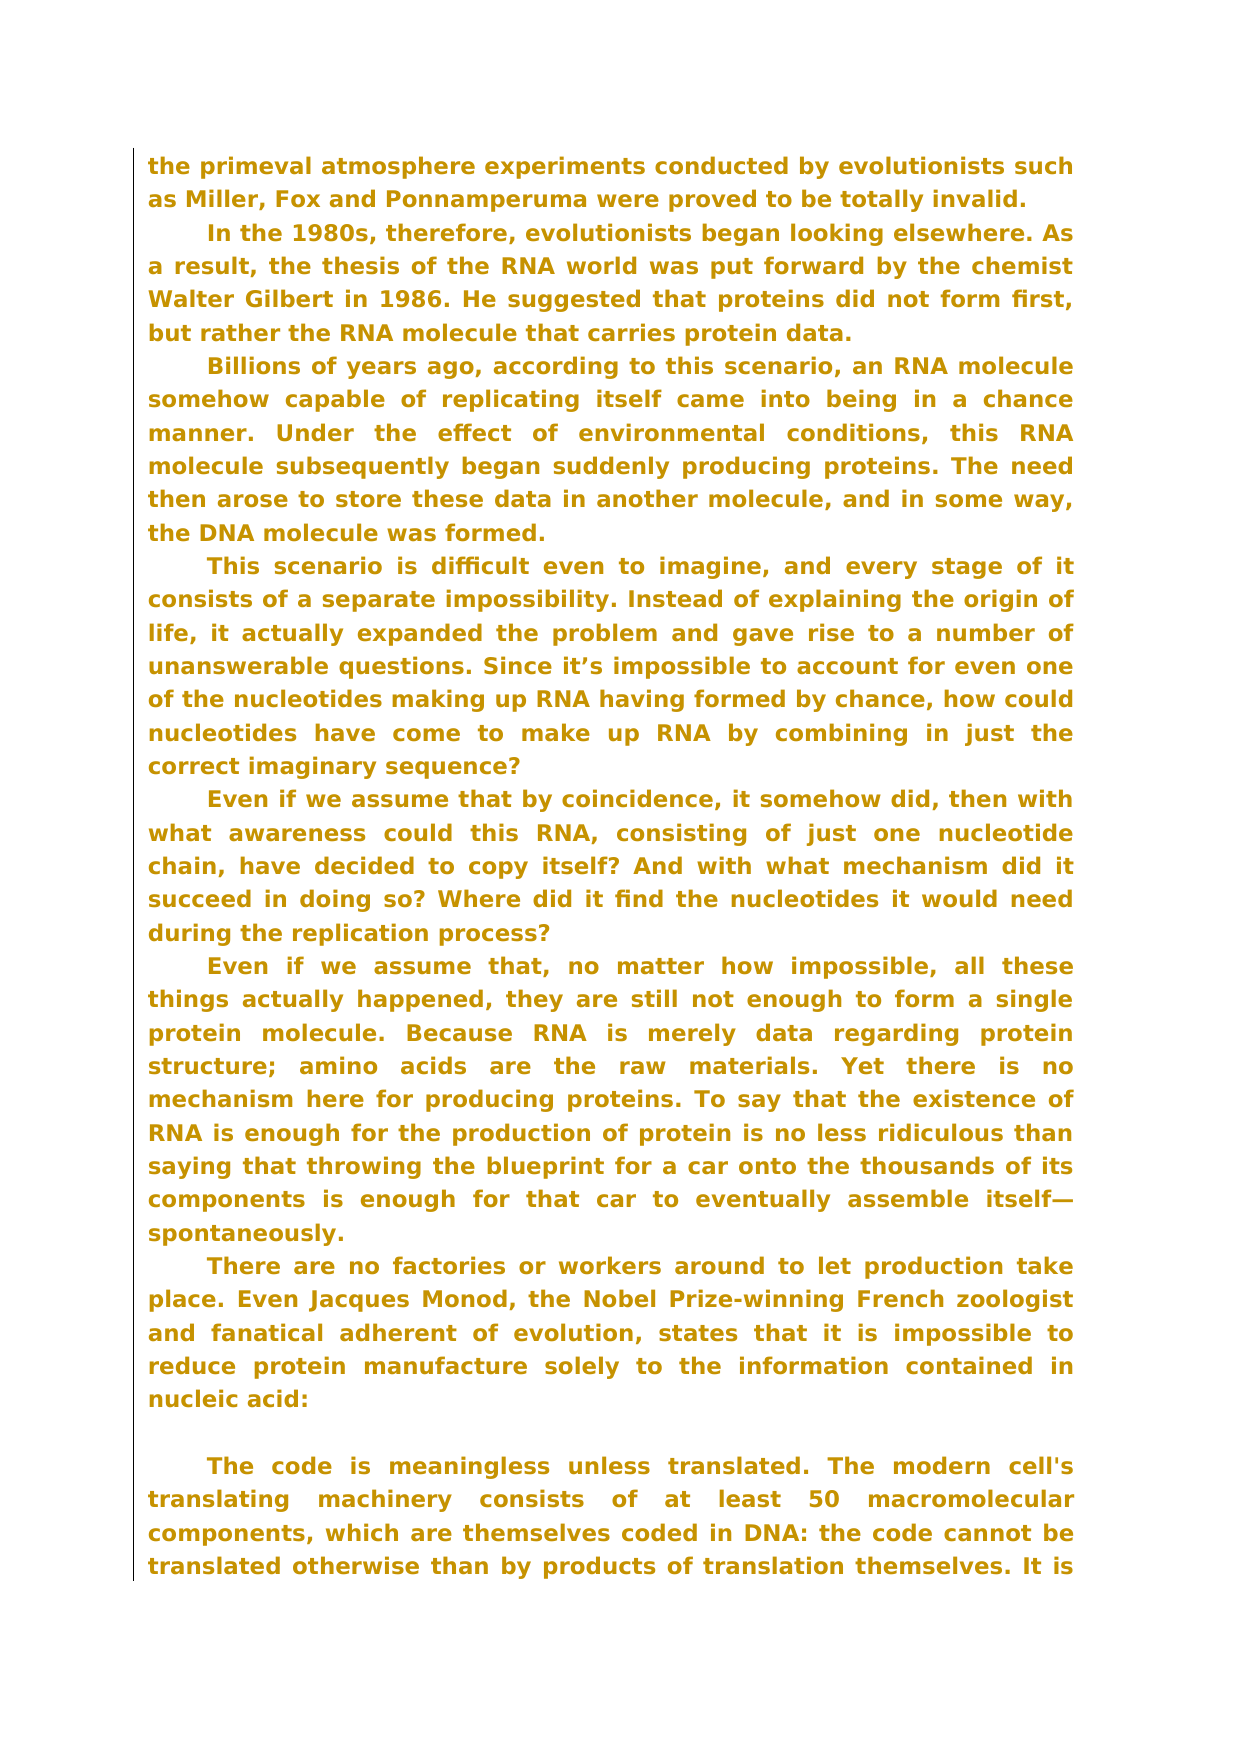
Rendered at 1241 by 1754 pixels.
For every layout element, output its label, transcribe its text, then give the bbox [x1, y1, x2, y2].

text Even if we assume that by coincidence, it somehow did, then with what awareness could this RNA, consisting of just one nucleotide chain, have decided to copy itself? And with what mechanism did it succeed in doing so? Where did it find the nucleotides it would need during the replication process? [148, 781, 1075, 948]
text Billions of years ago, according to this scenario, an RNA molecule somehow capable of replicating itself came into being in a chance manner. Under the effect of environmental conditions, this RNA molecule subsequently began suddenly producing proteins. The need then arose to store these data in another molecule, and in some way, the DNA molecule was formed. [148, 348, 1075, 548]
text The code is meaningless unless translated. The modern cell's translating machinery consists of at least 50 macromolecular components, which are themselves coded in DNA: the code cannot be translated otherwise than by products of translation themselves. It is [148, 1448, 1075, 1581]
text Even if we assume that, no matter how impossible, all these things actually happened, they are still not enough to form a single protein molecule. Because RNA is merely data regarding protein structure; amino acids are the raw materials. Yet there is no mechanism here for producing proteins. To say that the existence of RNA is enough for the production of protein is no less ridiculous than saying that throwing the blueprint for a car onto the thousands of its components is enough for that car to eventually assemble itself— spontaneously. [148, 948, 1075, 1248]
text This scenario is difficult even to imagine, and every stage of it consists of a separate impossibility. Instead of explaining the origin of life, it actually expanded the problem and gave rise to a number of unanswerable questions. Since it’s impossible to account for even one of the nucleotides making up RNA having formed by chance, how could nucleotides have come to make up RNA by combining in just the correct imaginary sequence? [148, 548, 1075, 781]
text In the 1980s, therefore, evolutionists began looking elsewhere. As a result, the thesis of the RNA world was put forward by the chemist Walter Gilbert in 1986. He suggested that proteins did not form first, but rather the RNA molecule that carries protein data. [148, 214, 1075, 348]
text the primeval atmosphere experiments conducted by evolutionists such as Miller, Fox and Ponnamperuma were proved to be totally invalid. [148, 148, 1075, 214]
text There are no factories or workers around to let production take place. Even Jacques Monod, the Nobel Prize-winning French zoologist and fanatical adherent of evolution, states that it is impossible to reduce protein manufacture solely to the information contained in nucleic acid: [148, 1248, 1075, 1414]
